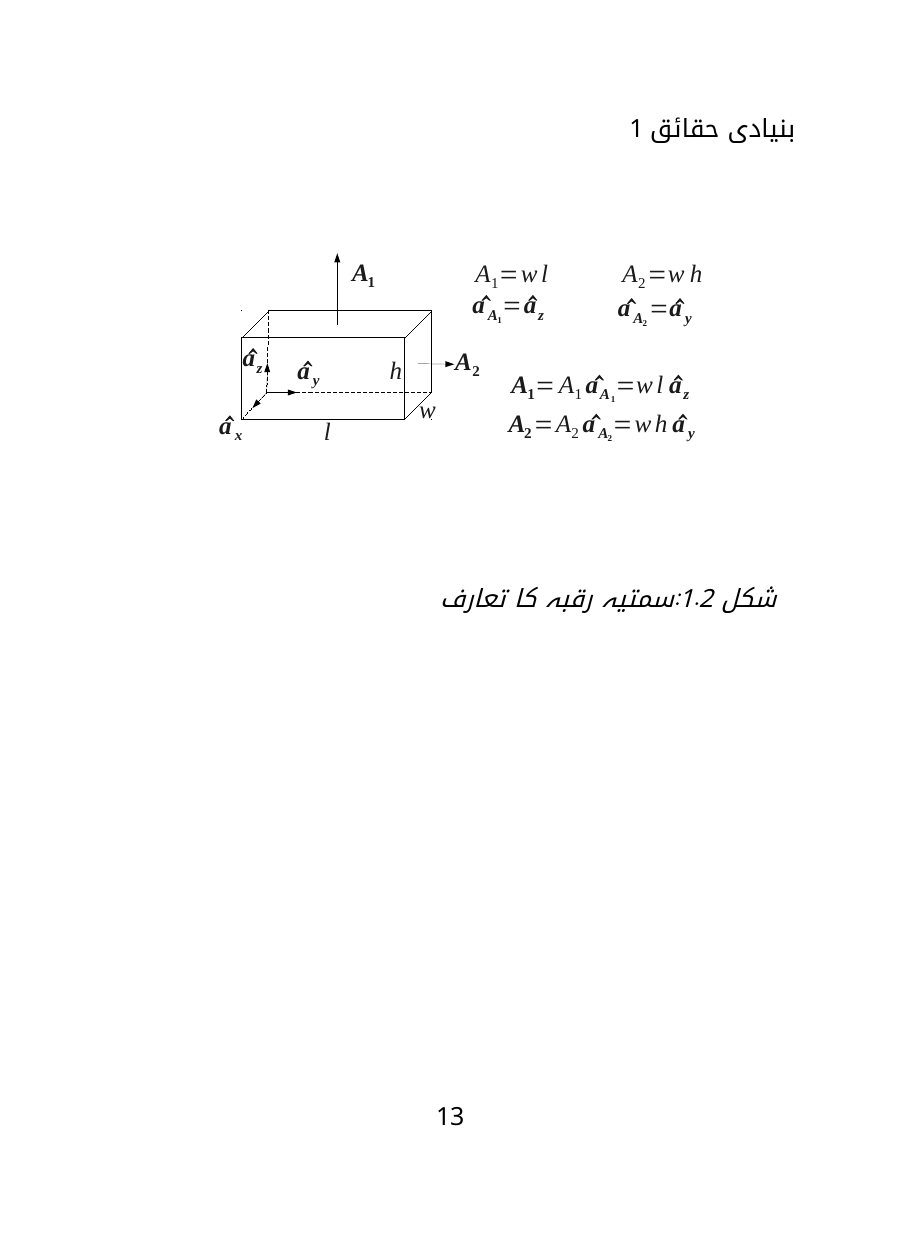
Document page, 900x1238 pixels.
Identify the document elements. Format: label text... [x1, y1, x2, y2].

text شکل 1.2:سمتیہ رقبہ کا تعارف [124, 195, 776, 623]
